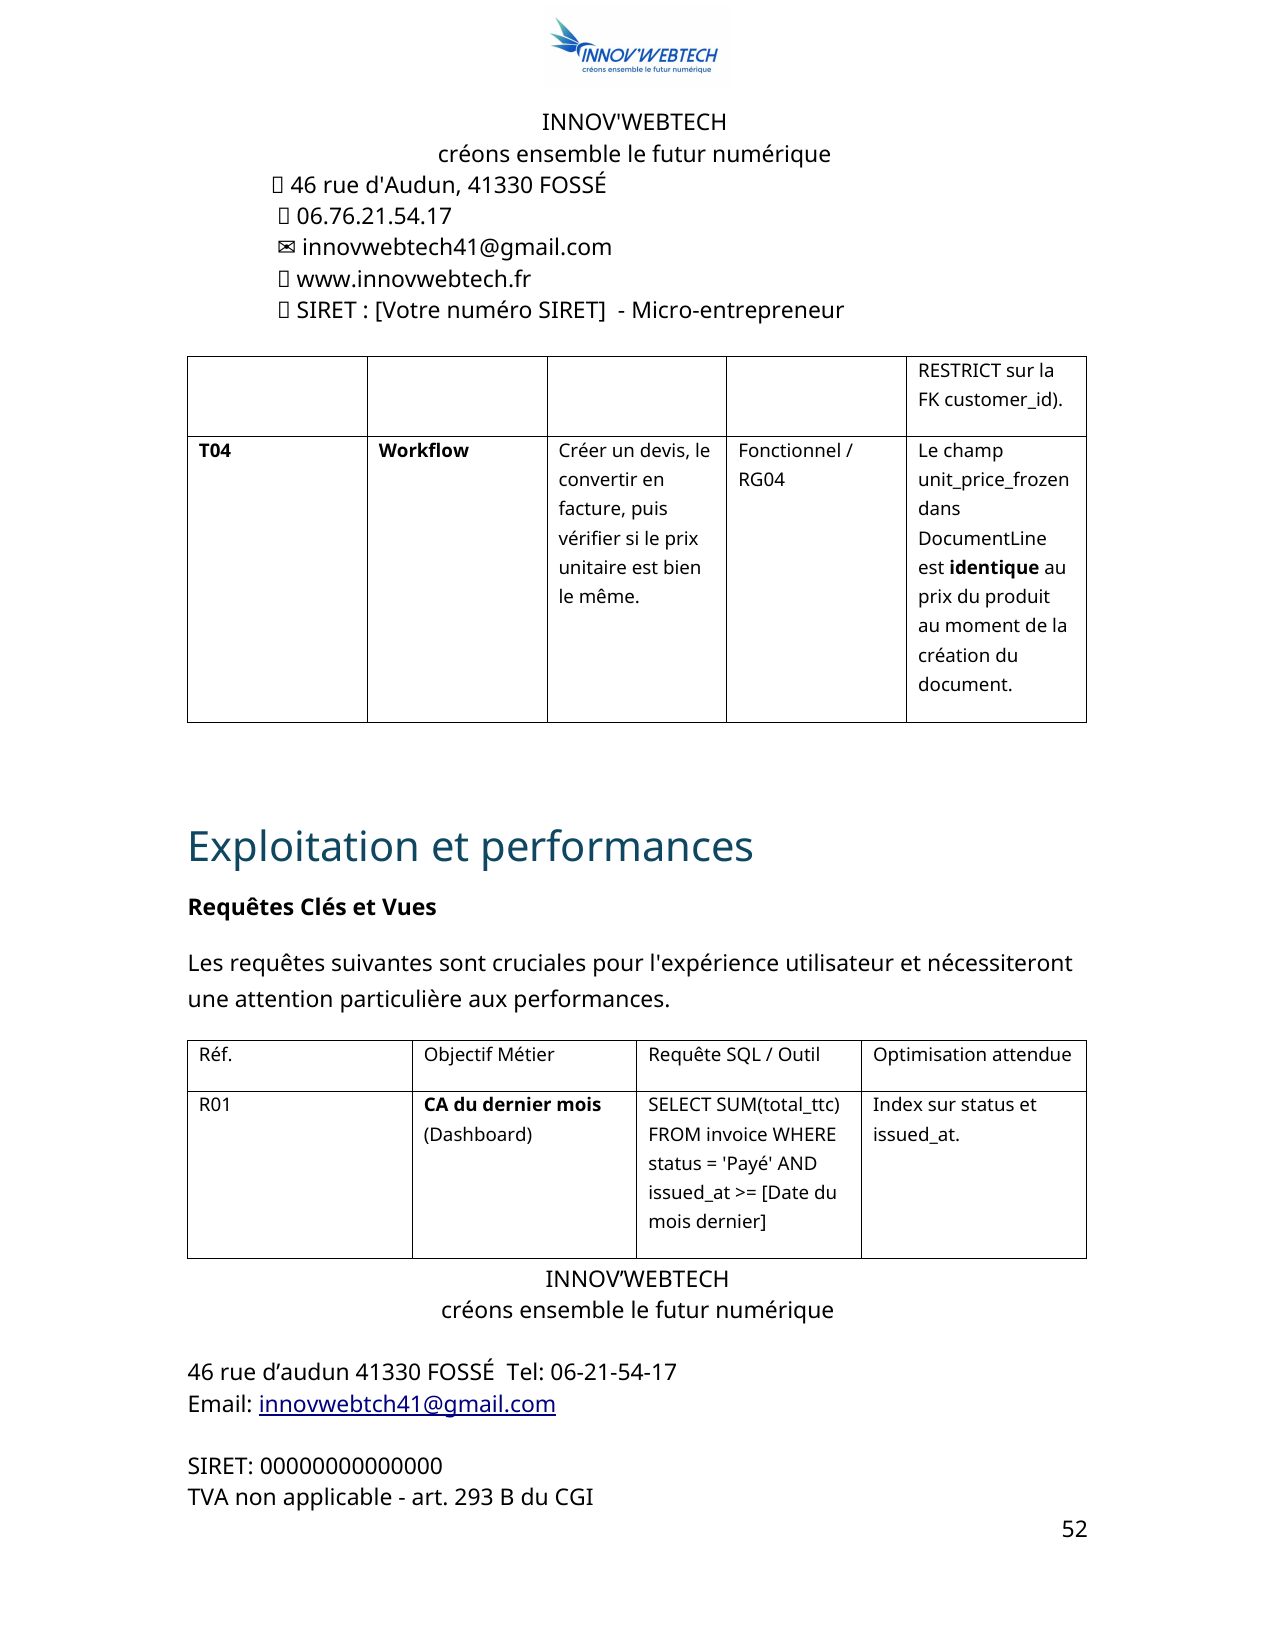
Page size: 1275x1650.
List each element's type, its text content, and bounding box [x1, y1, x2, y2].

table_cell Créer un devis, le convertir en facture, puis vérifier si le prix unitaire est bien le même. [548, 437, 726, 722]
table_cell [727, 357, 906, 436]
table_cell RESTRICT sur la FK customer_id). [907, 357, 1086, 436]
table_cell [548, 357, 726, 436]
subtitle Exploitation et performances [187, 817, 1087, 874]
table_cell [188, 357, 367, 436]
table_cell Workflow [368, 437, 547, 722]
table_header Optimisation attendue [862, 1041, 1086, 1091]
table_header Requête SQL / Outil [637, 1041, 861, 1091]
table_cell R01 [188, 1092, 412, 1258]
table_header Réf. [188, 1041, 412, 1091]
table_header Objectif Métier [413, 1041, 636, 1091]
text Les requêtes suivantes sont cruciales pour l'expérience utilisateur et nécessiteront une attention particulière aux performances. [187, 947, 1087, 1014]
table_cell SELECT SUM(total_ttc) FROM invoice WHERE status = 'Payé' AND issued_at >= [Date du mois dernier] [637, 1092, 861, 1258]
table_cell Le champ unit_price_frozen dans DocumentLine est identique au prix du produit au moment de la création du document. [907, 437, 1086, 722]
text Requêtes Clés et Vues [187, 890, 1087, 922]
table_cell T04 [188, 437, 367, 722]
table_cell CA du dernier mois (Dashboard) [413, 1092, 636, 1258]
table_cell Fonctionnel / RG04 [727, 437, 906, 722]
table_cell Index sur status et issued_at. [862, 1092, 1086, 1258]
table_cell [368, 357, 547, 436]
